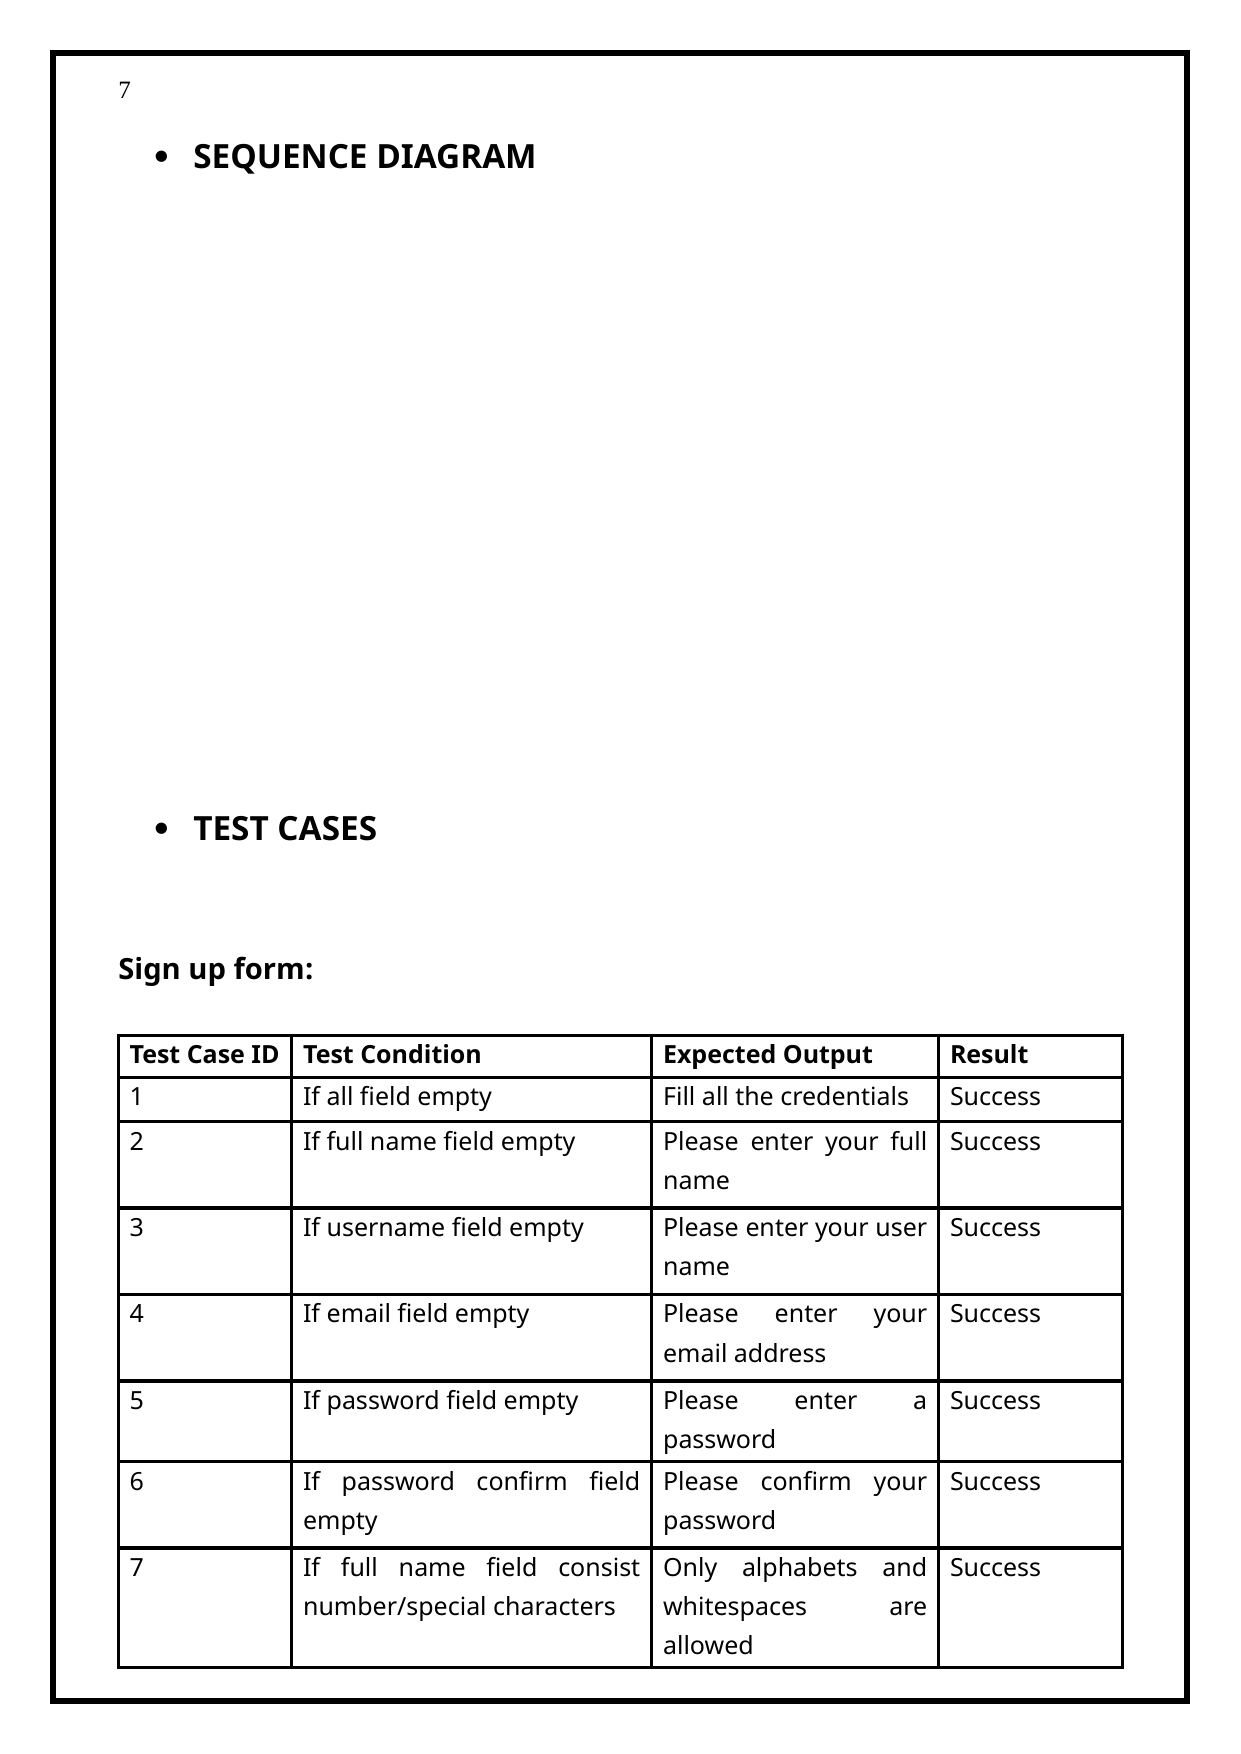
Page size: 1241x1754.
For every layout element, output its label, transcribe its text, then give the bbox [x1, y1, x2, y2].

table_cell If password field empty [293, 1383, 650, 1460]
table_cell Fill all the credentials [653, 1079, 937, 1120]
table_cell Success [940, 1079, 1121, 1120]
table_cell 4 [120, 1296, 290, 1379]
table_cell If email field empty [293, 1296, 650, 1379]
table_cell Please enter your user name [653, 1210, 937, 1293]
table_cell 5 [120, 1383, 290, 1460]
table_header Test Case ID [120, 1037, 290, 1076]
table_cell If full name field consist number/special characters [293, 1550, 650, 1666]
table_cell If username field empty [293, 1210, 650, 1293]
table_cell 7 [120, 1550, 290, 1666]
list TEST CASES [156, 805, 1122, 851]
table_cell If all field empty [293, 1079, 650, 1120]
table_cell 1 [120, 1079, 290, 1120]
table_cell Please enter your email address [653, 1296, 937, 1379]
table_cell Please enter a password [653, 1383, 937, 1460]
table_cell Success [940, 1296, 1121, 1379]
table_cell If password confirm field empty [293, 1463, 650, 1546]
table_cell Please enter your full name [653, 1123, 937, 1206]
table_cell Success [940, 1383, 1121, 1460]
table_cell 2 [120, 1123, 290, 1206]
list SEQUENCE DIAGRAM [156, 132, 1122, 178]
table_header Result [940, 1037, 1121, 1076]
table_cell Please confirm your password [653, 1463, 937, 1546]
table_header Expected Output [653, 1037, 937, 1076]
table_cell Success [940, 1210, 1121, 1293]
table_cell 6 [120, 1463, 290, 1546]
table_cell Success [940, 1463, 1121, 1546]
table_header Test Condition [293, 1037, 650, 1076]
table_cell 3 [120, 1210, 290, 1293]
subtitle Sign up form: [118, 949, 1122, 988]
table_cell Success [940, 1123, 1121, 1206]
table_cell Only alphabets and whitespaces are allowed [653, 1550, 937, 1666]
table_cell Success [940, 1550, 1121, 1666]
table_cell If full name field empty [293, 1123, 650, 1206]
